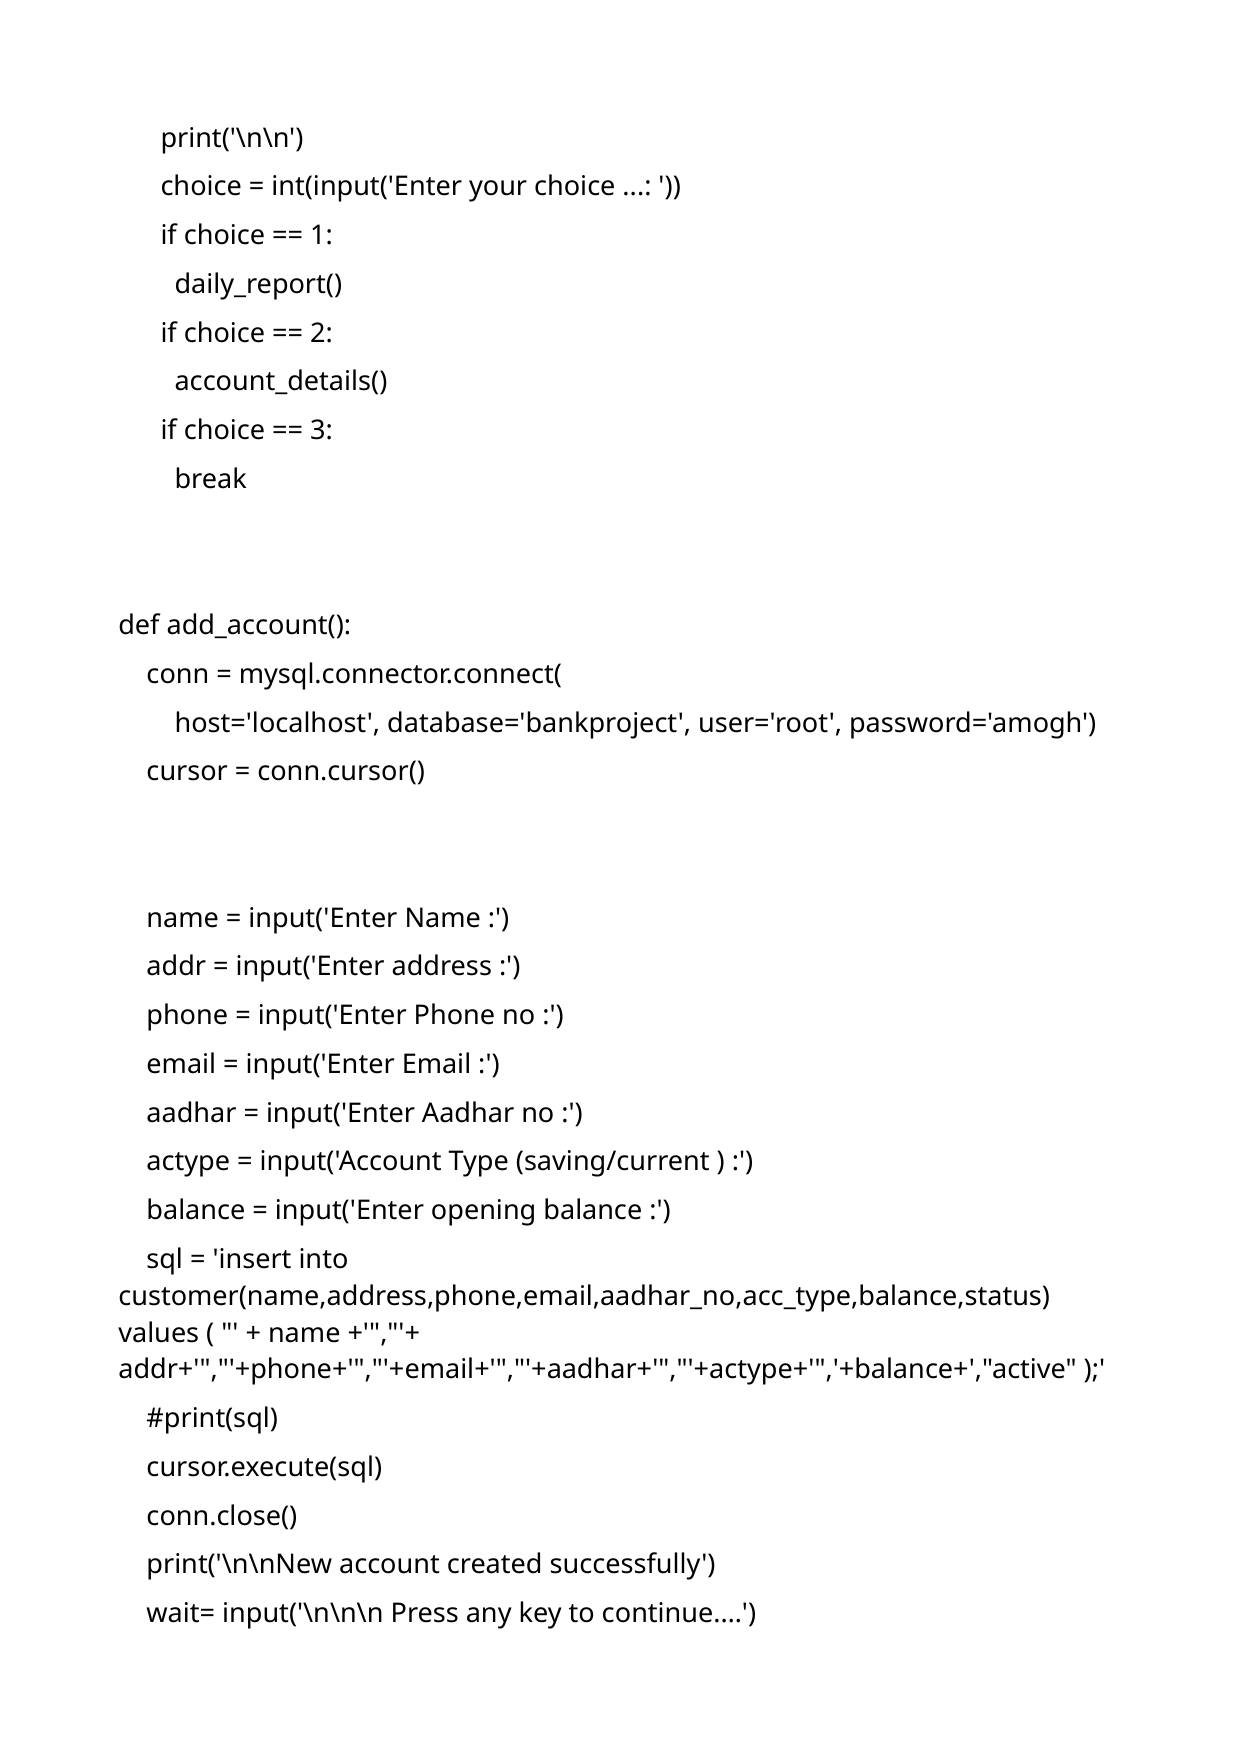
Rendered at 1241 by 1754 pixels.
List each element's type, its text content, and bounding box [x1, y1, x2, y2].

text choice = int(input('Enter your choice ...: ')) [118, 167, 1122, 204]
text if choice == 1: [118, 216, 1122, 252]
text if choice == 2: [118, 313, 1122, 350]
text if choice == 3: [118, 411, 1122, 447]
text conn = mysql.connector.connect( [118, 654, 1122, 691]
text host='localhost', database='bankproject', user='root', password='amogh') [118, 703, 1122, 740]
text aadhar = input('Enter Aadhar no :') [118, 1093, 1122, 1130]
text phone = input('Enter Phone no :') [118, 996, 1122, 1032]
text print('\n\n') [118, 118, 1122, 155]
text sql = 'insert into customer(name,address,phone,email,aadhar_no,acc_type,balance,status) values ( "' + name +'","'+ addr+'","'+phone+'","'+email+'","'+aadhar+'","'+actype+'",'+balance+',"active" );' [118, 1239, 1122, 1387]
text print('\n\nNew account created successfully') [118, 1545, 1122, 1582]
text #print(sql) [118, 1399, 1122, 1436]
text cursor = conn.cursor() [118, 752, 1122, 789]
text def add_account(): [118, 606, 1122, 642]
text actype = input('Account Type (saving/current ) :') [118, 1142, 1122, 1179]
text cursor.execute(sql) [118, 1447, 1122, 1484]
text conn.close() [118, 1496, 1122, 1533]
text daily_report() [118, 264, 1122, 301]
text wait= input('\n\n\n Press any key to continue.…') [118, 1594, 1122, 1631]
text name = input('Enter Name :') [118, 898, 1122, 935]
text account_details() [118, 362, 1122, 399]
text addr = input('Enter address :') [118, 947, 1122, 984]
text balance = input('Enter opening balance :') [118, 1191, 1122, 1227]
text break [118, 459, 1122, 496]
text email = input('Enter Email :') [118, 1044, 1122, 1081]
